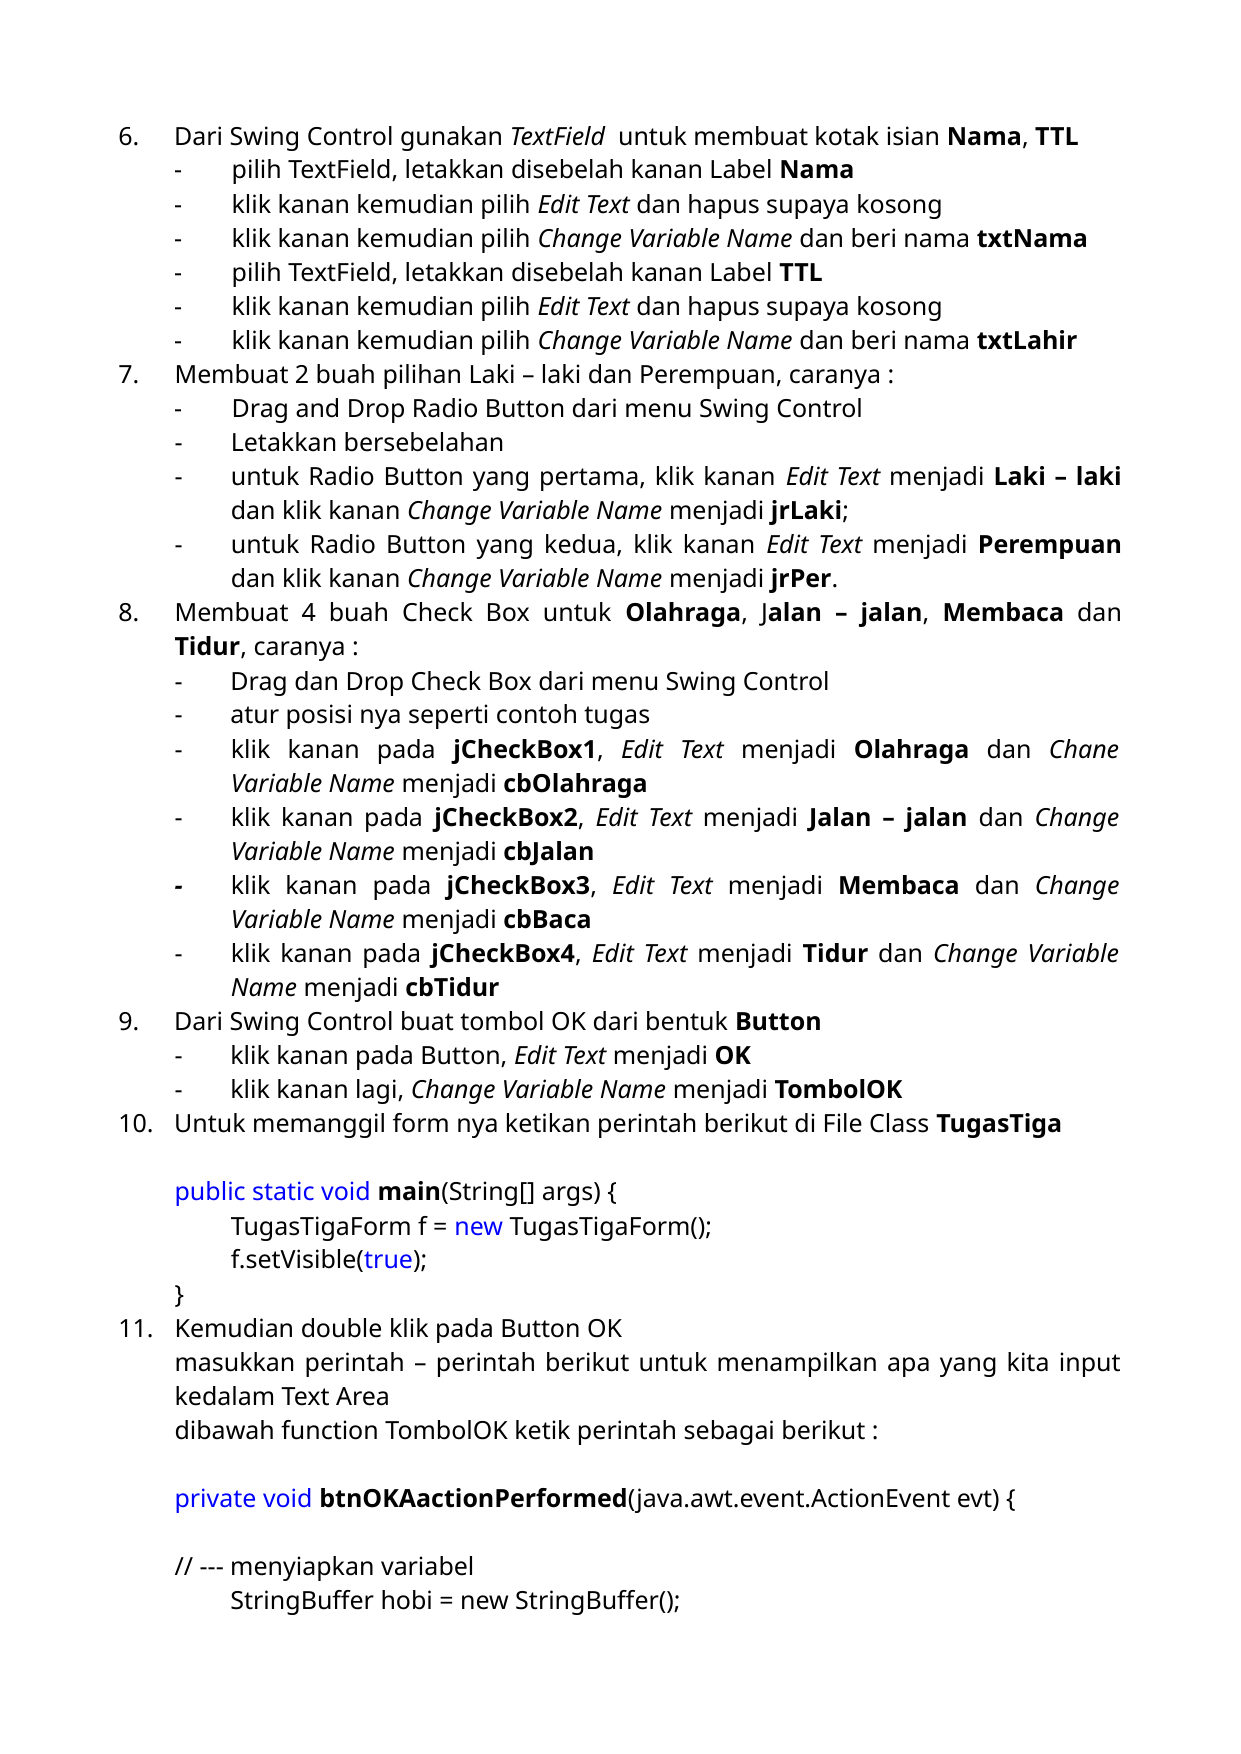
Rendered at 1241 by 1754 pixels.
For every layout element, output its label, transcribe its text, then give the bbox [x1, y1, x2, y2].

text } [174, 1276, 1122, 1310]
text f.setVisible(true); [231, 1242, 1122, 1276]
text - klik kanan lagi, Change Variable Name menjadi TombolOK [174, 1072, 1122, 1106]
text - atur posisi nya seperti contoh tugas [174, 697, 1122, 731]
text - klik kanan pada jCheckBox1, Edit Text menjadi Olahraga dan Chane Variable Name menjadi cbOlahraga [174, 731, 1122, 799]
text TugasTigaForm f = new TugasTigaForm(); [231, 1208, 1122, 1242]
text - Letakkan bersebelahan [174, 425, 1122, 459]
text masukkan perintah – perintah berikut untuk menampilkan apa yang kita input kedalam Text Area [174, 1344, 1122, 1412]
text 11. Kemudian double klik pada Button OK [118, 1310, 1122, 1344]
text - untuk Radio Button yang kedua, klik kanan Edit Text menjadi Perempuan dan klik kanan Change Variable Name menjadi jrPer. [174, 527, 1122, 595]
text - klik kanan pada jCheckBox4, Edit Text menjadi Tidur dan Change Variable Name menjadi cbTidur [174, 936, 1122, 1004]
text dibawah function TombolOK ketik perintah sebagai berikut : [174, 1412, 1122, 1447]
text // --- menyiapkan variabel [174, 1549, 1122, 1583]
text 6. Dari Swing Control gunakan TextField untuk membuat kotak isian Nama, TTL [118, 118, 1122, 152]
text - klik kanan kemudian pilih Change Variable Name dan beri nama txtLahir [118, 322, 1122, 357]
text - pilih TextField, letakkan disebelah kanan Label TTL [118, 254, 1122, 288]
text - klik kanan pada jCheckBox3, Edit Text menjadi Membaca dan Change Variable Name menjadi cbBaca [174, 867, 1122, 936]
text - klik kanan pada jCheckBox2, Edit Text menjadi Jalan – jalan dan Change Variable Name menjadi cbJalan [174, 799, 1122, 867]
text StringBuffer hobi = new StringBuffer(); [174, 1583, 1122, 1617]
text public static void main(String[] args) { [174, 1174, 1122, 1208]
text 9. Dari Swing Control buat tombol OK dari bentuk Button [118, 1004, 1122, 1038]
text - untuk Radio Button yang pertama, klik kanan Edit Text menjadi Laki – laki dan klik kanan Change Variable Name menjadi jrLaki; [174, 459, 1122, 527]
text - klik kanan pada Button, Edit Text menjadi OK [174, 1038, 1122, 1072]
text - klik kanan kemudian pilih Edit Text dan hapus supaya kosong [118, 186, 1122, 220]
text private void btnOKAactionPerformed(java.awt.event.ActionEvent evt) { [174, 1481, 1122, 1515]
text 7. Membuat 2 buah pilihan Laki – laki dan Perempuan, caranya : [118, 357, 1122, 391]
text - Drag dan Drop Check Box dari menu Swing Control [174, 663, 1122, 697]
text - klik kanan kemudian pilih Edit Text dan hapus supaya kosong [118, 288, 1122, 322]
text - Drag and Drop Radio Button dari menu Swing Control [118, 391, 1122, 425]
text 10. Untuk memanggil form nya ketikan perintah berikut di File Class TugasTiga [118, 1106, 1122, 1140]
text - klik kanan kemudian pilih Change Variable Name dan beri nama txtNama [118, 220, 1122, 254]
text - pilih TextField, letakkan disebelah kanan Label Nama [118, 152, 1122, 186]
text 8. Membuat 4 buah Check Box untuk Olahraga, Jalan – jalan, Membaca dan Tidur, caranya : [118, 595, 1122, 663]
